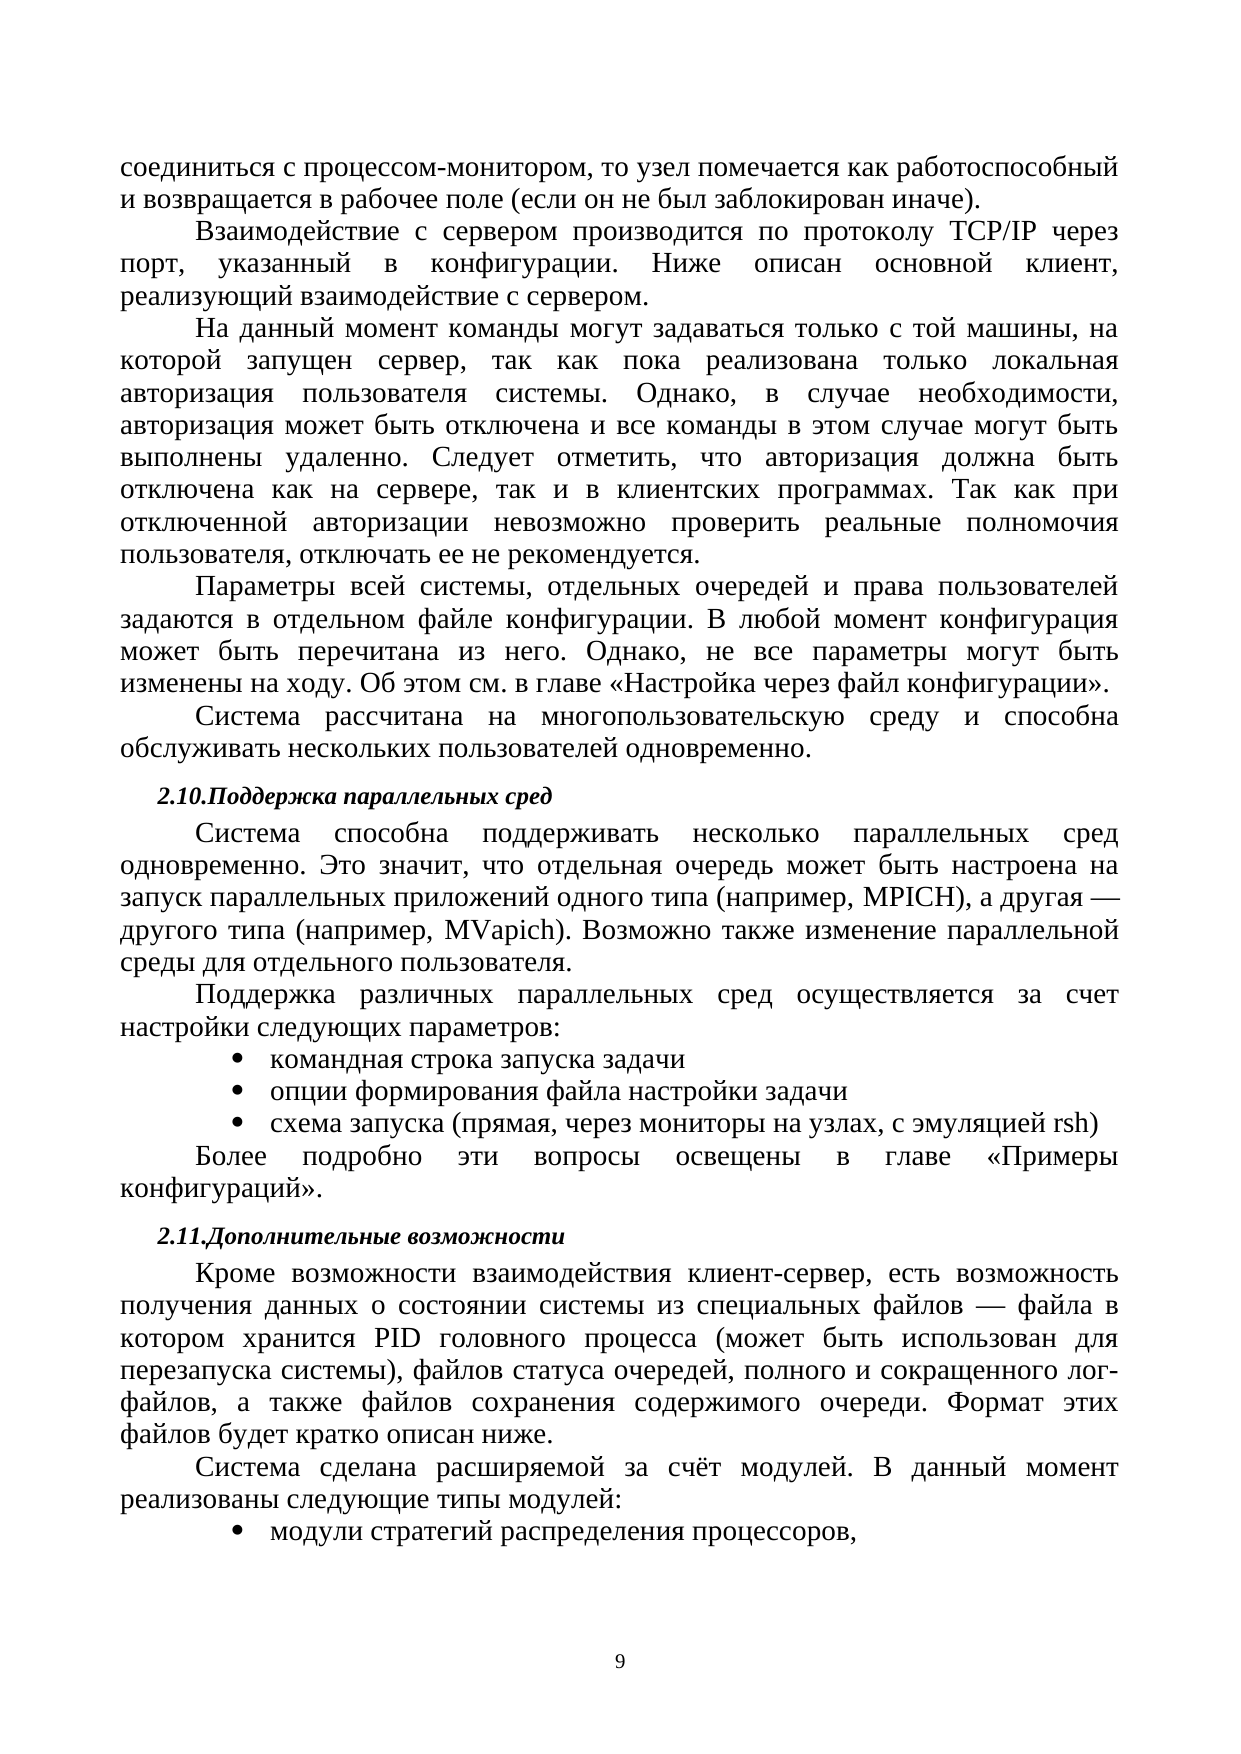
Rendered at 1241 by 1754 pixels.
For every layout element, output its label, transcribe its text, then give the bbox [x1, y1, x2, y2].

text Система сделана расширяемой за счёт модулей. В данный момент реализованы следующие типы модулей: [120, 1450, 1120, 1515]
text На данный момент команды могут задаваться только с той машины, на которой запущен сервер, так как пока реализована только локальная авторизация пользователя системы. Однако, в случае необходимости, авторизация может быть отключена и все команды в этом случае могут быть выполнены удаленно. Следует отметить, что авторизация должна быть отключена как на сервере, так и в клиентских программах. Так как при отключенной авторизации невозможно проверить реальные полномочия пользователя, отключать ее не рекомендуется. [120, 311, 1120, 570]
list схема запуска (прямая, через мониторы на узлах, с эмуляцией rsh) [232, 1107, 1120, 1139]
subtitle Поддержка параллельных сред [157, 782, 1120, 810]
text Система способна поддерживать несколько параллельных сред одновременно. Это значит, что отдельная очередь может быть настроена на запуск параллельных приложений одного типа (например, MPICH), а другая — другого типа (например, MVapich). Возможно также изменение параллельной среды для отдельного пользователя. [120, 816, 1120, 978]
list опции формирования файла настройки задачи [232, 1074, 1120, 1107]
text Взаимодействие с сервером производится по протоколу TCP/IP через порт, указанный в конфигурации. Ниже описан основной клиент, реализующий взаимодействие с сервером. [120, 214, 1120, 311]
list командная строка запуска задачи [232, 1042, 1120, 1074]
text Система рассчитана на многопользовательскую среду и способна обслуживать нескольких пользователей одновременно. [120, 699, 1120, 763]
text соединиться с процессом-монитором, то узел помечается как работоспособный и возвращается в рабочее поле (если он не был заблокирован иначе). [120, 150, 1120, 214]
text Поддержка различных параллельных сред осуществляется за счет настройки следующих параметров: [120, 978, 1120, 1042]
text Более подробно эти вопросы освещены в главе «Примеры конфигураций». [120, 1139, 1120, 1204]
list модули стратегий распределения процессоров, [232, 1515, 1120, 1547]
text Параметры всей системы, отдельных очередей и права пользователей задаются в отдельном файле конфигурации. В любой момент конфигурация может быть перечитана из него. Однако, не все параметры могут быть изменены на ходу. Об этом см. в главе «Настройка через файл конфигурации». [120, 570, 1120, 699]
text Кроме возможности взаимодействия клиент-сервер, есть возможность получения данных о состоянии системы из специальных файлов — файла в котором хранится PID головного процесса (может быть использован для перезапуска системы), файлов статуса очередей, полного и сокращенного лог-файлов, а также файлов сохранения содержимого очереди. Формат этих файлов будет кратко описан ниже. [120, 1256, 1120, 1450]
subtitle Дополнительные возможности [157, 1222, 1120, 1250]
